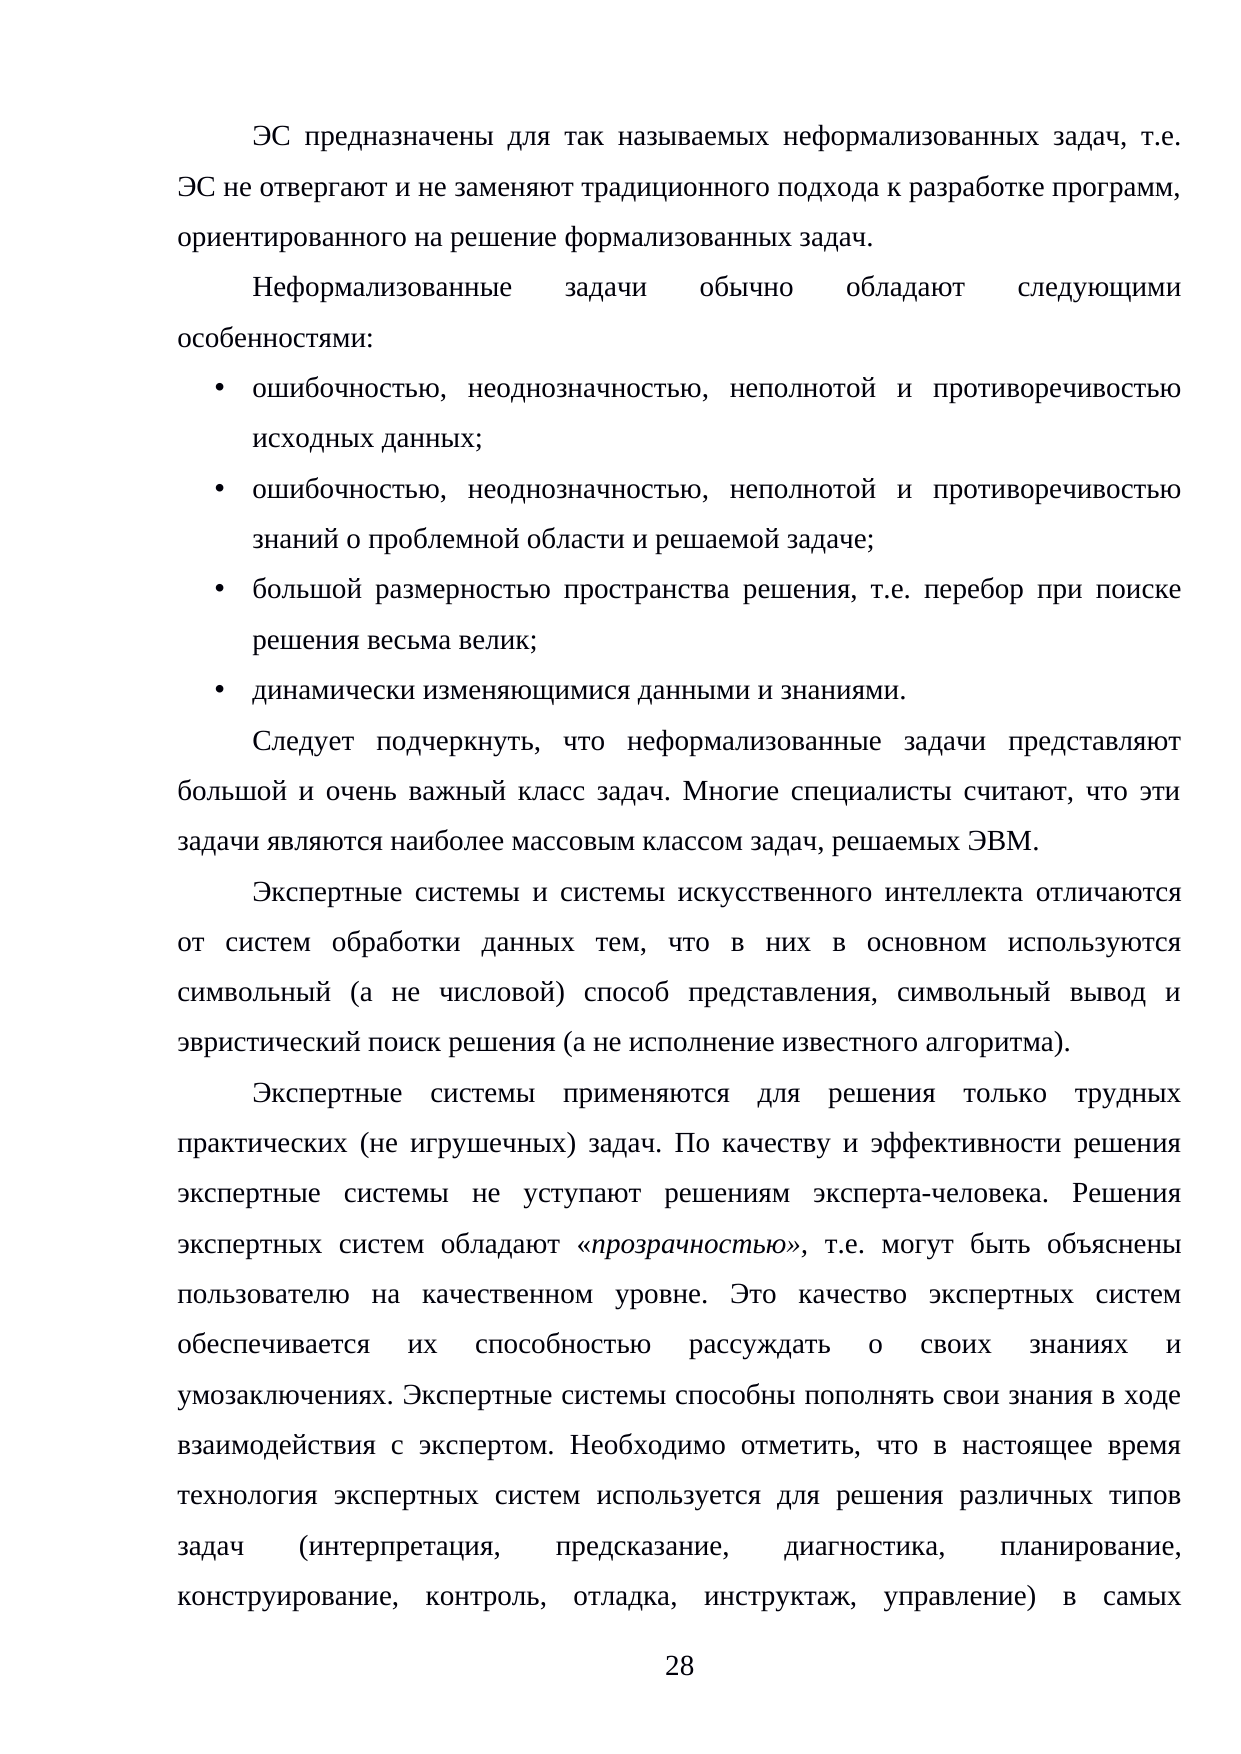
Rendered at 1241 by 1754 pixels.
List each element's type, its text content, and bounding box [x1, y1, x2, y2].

list ошибочностью, неоднозначностью, неполнотой и противоречивостью знаний о проблемной области и решаемой задаче; [214, 471, 1182, 555]
text Экспертные системы и системы искусственного интеллекта отличаются от систем обработки данных тем, что в них в основном используются символьный (а не числовой) способ представления, символьный вывод и эвристический поиск решения (а не исполнение известного алгоритма). [177, 874, 1182, 1058]
text Неформализованные задачи обычно обладают следующими особенностями: [177, 269, 1182, 353]
text Экспертные системы применяются для решения только трудных практических (не игрушечных) задач. По качеству и эффективности решения экспертные системы не уступают решениям эксперта-человека. Решения экспертных систем обладают «прозрачностью», т.е. могут быть объяснены пользователю на качественном уровне. Это качество экспертных систем обеспечивается их способностью рассуждать о своих знаниях и умозаключениях. Экспертные системы способны пополнять свои знания в ходе взаимодействия с экспертом. Необходимо отметить, что в настоящее время технология экспертных систем используется для решения различных типов задач (интерпретация, предсказание, диагностика, планирование, конструирование, контроль, отладка, инструктаж, управление) в самых [177, 1075, 1182, 1612]
list динамически изменяющимися данными и знаниями. [214, 672, 1182, 706]
list ошибочностью, неоднозначностью, неполнотой и противоречивостью исходных данных; [214, 370, 1182, 454]
text Следует подчеркнуть, что неформализованные задачи представляют большой и очень важный класс задач. Многие специалисты считают, что эти задачи являются наиболее массовым классом задач, решаемых ЭВМ. [177, 723, 1182, 857]
list большой размерностью пространства решения, т.е. перебор при поиске решения весьма велик; [214, 572, 1182, 656]
text ЭС предназначены для так называемых неформализованных задач, т.е. ЭС не отвергают и не заменяют традиционного подхода к разработке программ, ориентированного на решение формализованных задач. [177, 118, 1182, 253]
